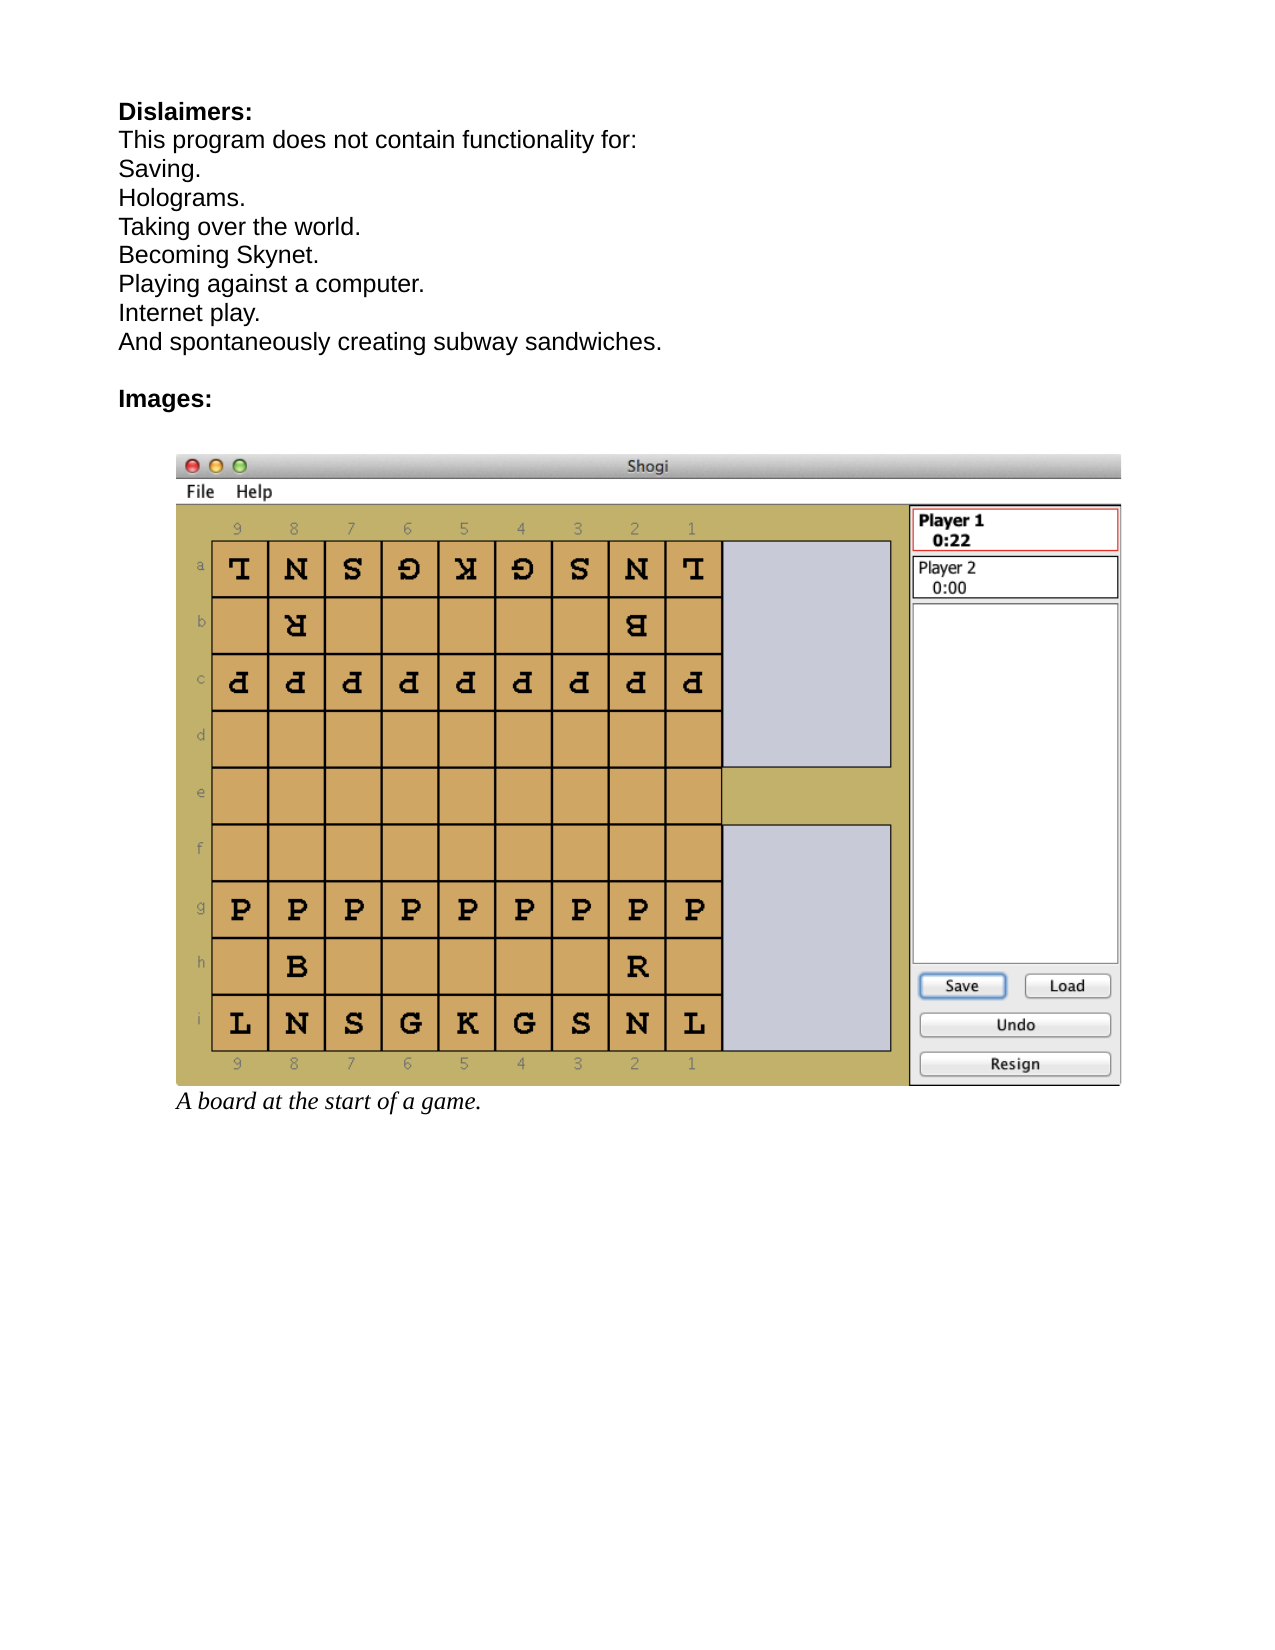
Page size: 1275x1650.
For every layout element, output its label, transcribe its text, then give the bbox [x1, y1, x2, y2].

text This program does not contain functionality for: [118, 125, 1179, 154]
text Internet play. [118, 298, 1179, 327]
text Images: [118, 384, 1179, 413]
text A board at the start of a game. [176, 1086, 1121, 1115]
text Becoming Skynet. [118, 240, 1179, 269]
picture [176, 454, 1122, 1086]
text And spontaneously creating subway sandwiches. [118, 327, 1179, 355]
text Taking over the world. [118, 212, 1179, 240]
text Saving. [118, 154, 1179, 183]
text Holograms. [118, 183, 1179, 212]
text Playing against a computer. [118, 269, 1179, 298]
text Dislaimers: [118, 97, 1179, 125]
